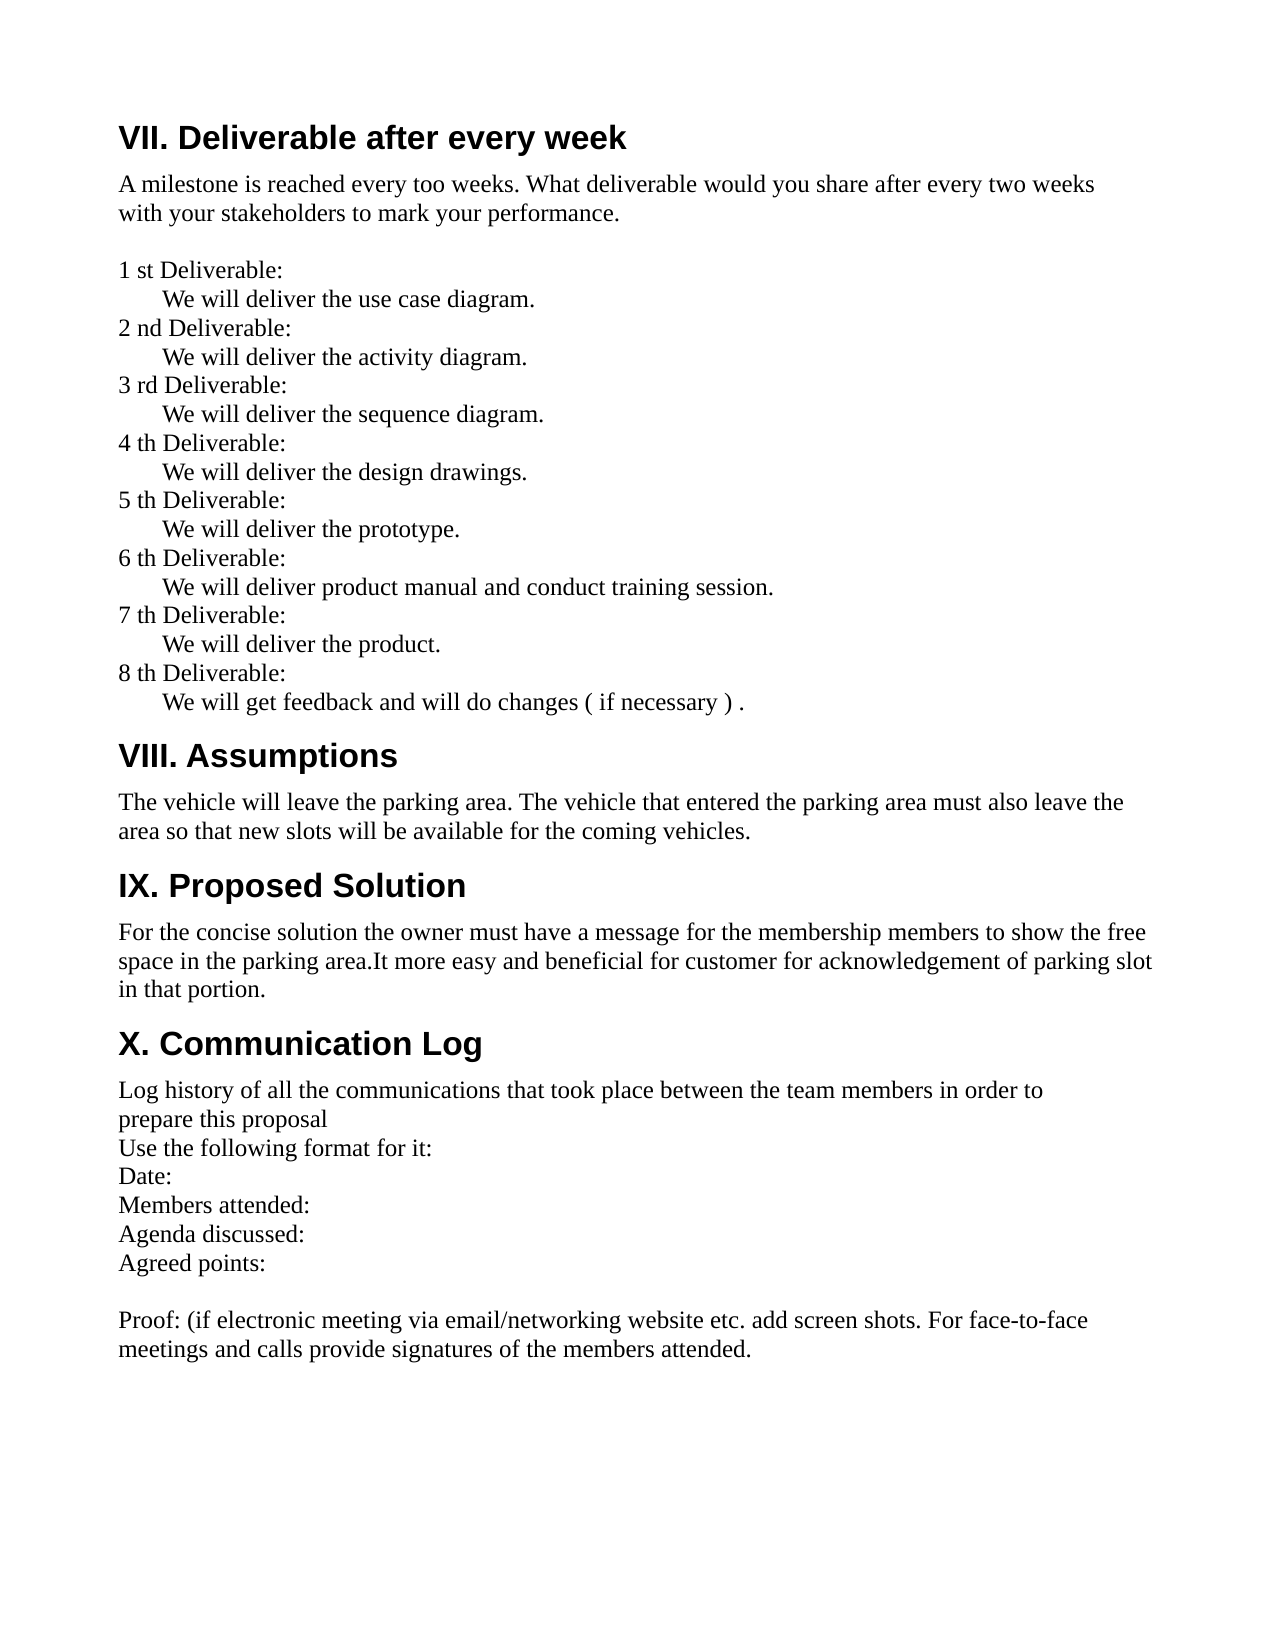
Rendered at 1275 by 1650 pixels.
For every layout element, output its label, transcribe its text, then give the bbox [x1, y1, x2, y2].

text We will deliver the design drawings. [118, 457, 1157, 486]
text 4 th Deliverable: [118, 428, 1157, 457]
text Date: [118, 1161, 1157, 1190]
text Use the following format for it: [118, 1133, 1157, 1161]
text We will deliver the sequence diagram. [118, 399, 1157, 428]
text 1 st Deliverable: [118, 256, 1157, 284]
text We will deliver the prototype. [118, 514, 1157, 543]
subtitle IX. Proposed Solution [118, 866, 1157, 904]
text Members attended: [118, 1190, 1157, 1219]
text 3 rd Deliverable: [118, 371, 1157, 399]
text 7 th Deliverable: [118, 601, 1157, 629]
text Proof: (if electronic meeting via email/networking website etc. add screen shots. For face-to-face [118, 1305, 1157, 1334]
text We will deliver the product. [118, 629, 1157, 658]
subtitle X. Communication Log [118, 1024, 1157, 1063]
text 6 th Deliverable: [118, 543, 1157, 572]
subtitle VII. Deliverable after every week [118, 118, 1157, 157]
text meetings and calls provide signatures of the members attended. [118, 1334, 1157, 1363]
text We will deliver product manual and conduct training session. [118, 572, 1157, 601]
text A milestone is reached every too weeks. What deliverable would you share after every two weeks [118, 169, 1157, 198]
text Log history of all the communications that took place between the team members in order to [118, 1075, 1157, 1104]
text We will get feedback and will do changes ( if necessary ) . [118, 687, 1157, 716]
text Agreed points: [118, 1248, 1157, 1276]
text Agenda discussed: [118, 1219, 1157, 1248]
text with your stakeholders to mark your performance. [118, 198, 1157, 227]
text We will deliver the activity diagram. [118, 342, 1157, 371]
text 8 th Deliverable: [118, 658, 1157, 687]
text prepare this proposal [118, 1104, 1157, 1133]
text The vehicle will leave the parking area. The vehicle that entered the parking area must also leave the area so that new slots will be available for the coming vehicles. [118, 787, 1157, 845]
text For the concise solution the owner must have a message for the membership members to show the free space in the parking area.It more easy and beneficial for customer for acknowledgement of parking slot in that portion. [118, 917, 1157, 1003]
text 5 th Deliverable: [118, 486, 1157, 514]
text We will deliver the use case diagram. [118, 284, 1157, 313]
text 2 nd Deliverable: [118, 313, 1157, 342]
subtitle VIII. Assumptions [118, 736, 1157, 775]
